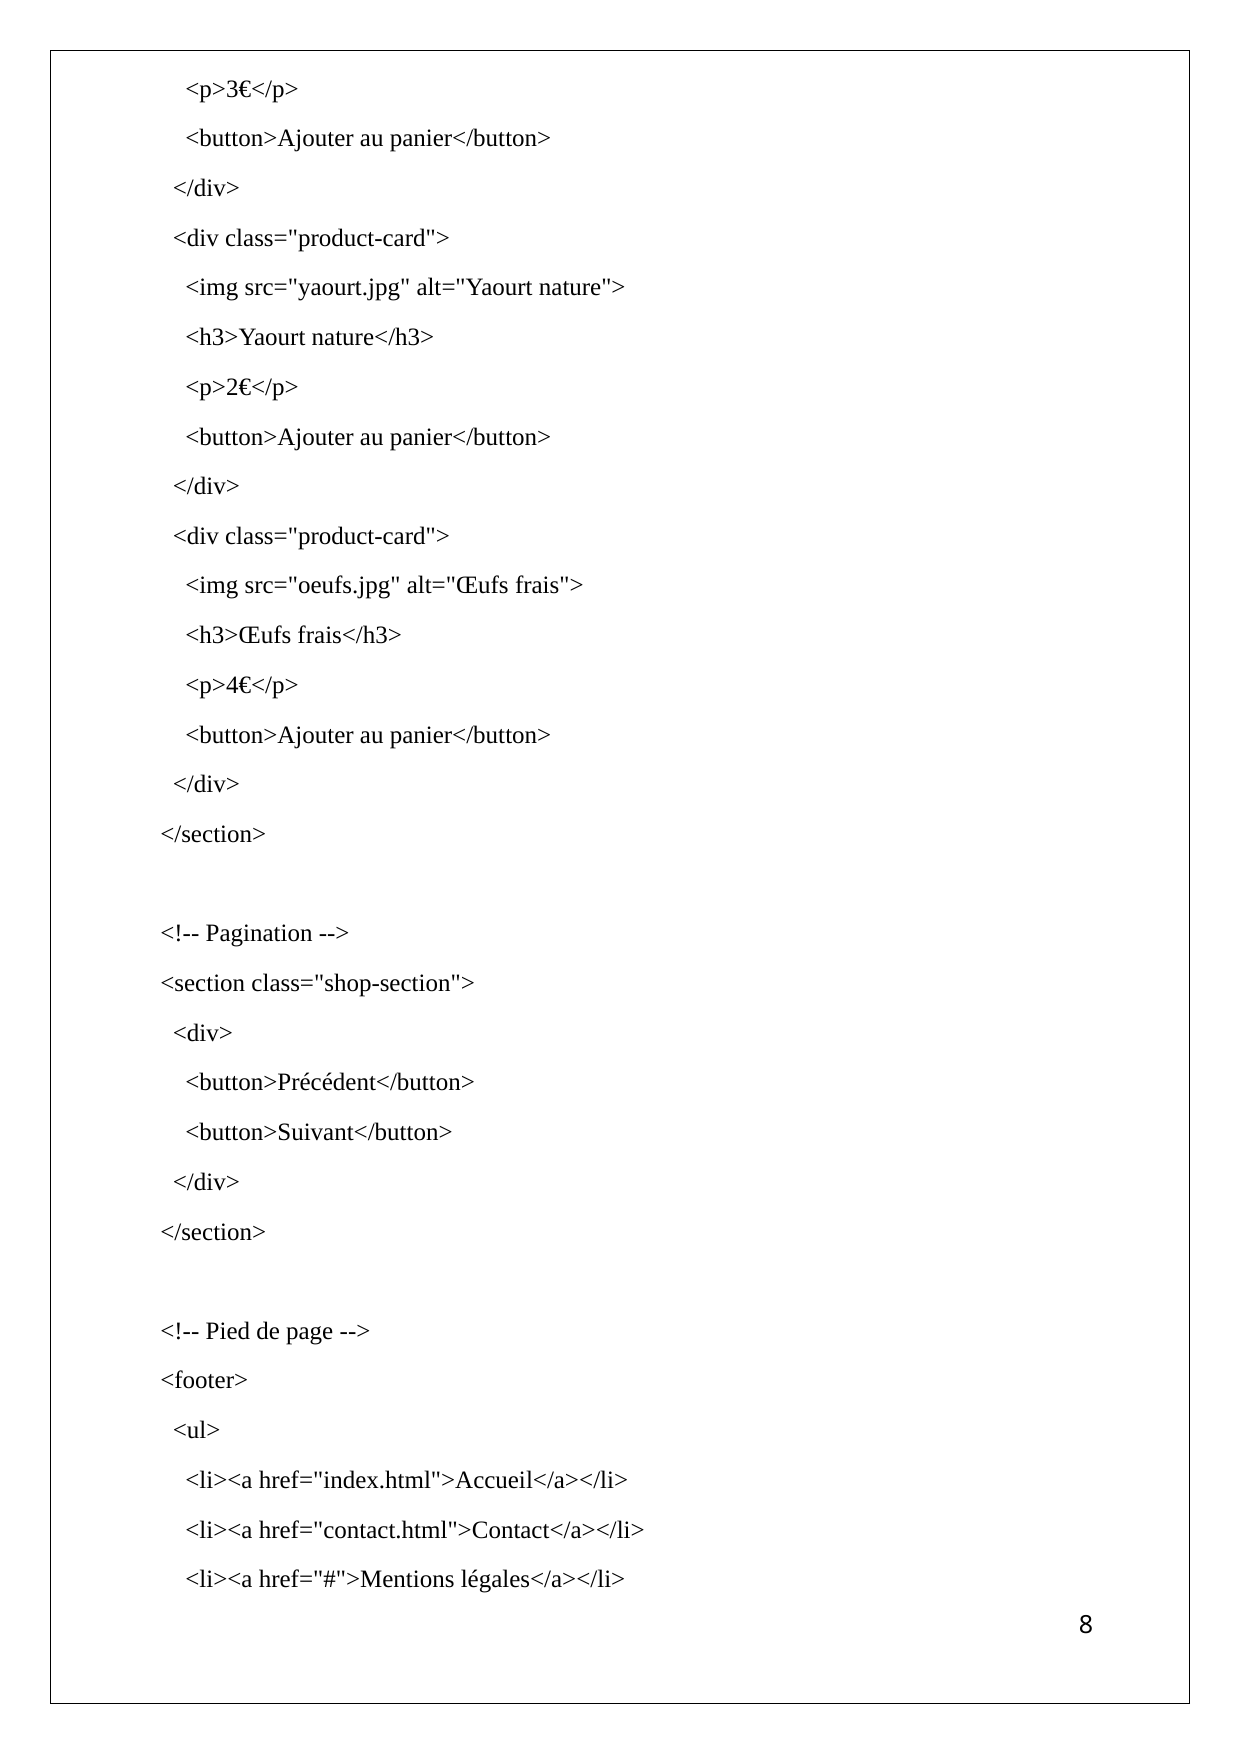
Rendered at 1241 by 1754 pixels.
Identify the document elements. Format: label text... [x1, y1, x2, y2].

text </div> [148, 769, 1093, 798]
text <!-- Pied de page --> [148, 1316, 1093, 1345]
text <button>Ajouter au panier</button> [148, 720, 1093, 748]
text <img src="oeufs.jpg" alt="Œufs frais"> [148, 571, 1093, 599]
text <div class="product-card"> [148, 521, 1093, 550]
text <button>Ajouter au panier</button> [148, 123, 1093, 152]
text <h3>Yaourt nature</h3> [148, 322, 1093, 351]
text <li><a href="contact.html">Contact</a></li> [148, 1515, 1093, 1543]
text <button>Précédent</button> [148, 1067, 1093, 1096]
text <p>2€</p> [148, 372, 1093, 401]
text <h3>Œufs frais</h3> [148, 620, 1093, 649]
text <section class="shop-section"> [148, 968, 1093, 997]
text <button>Suivant</button> [148, 1117, 1093, 1146]
text </section> [148, 1217, 1093, 1245]
text <!-- Pagination --> [148, 918, 1093, 947]
text </div> [148, 1167, 1093, 1196]
text <p>4€</p> [148, 670, 1093, 699]
text <footer> [148, 1366, 1093, 1394]
text <p>3€</p> [148, 74, 1093, 102]
text </section> [148, 819, 1093, 848]
text <div> [148, 1018, 1093, 1047]
text <img src="yaourt.jpg" alt="Yaourt nature"> [148, 272, 1093, 301]
text </div> [148, 173, 1093, 202]
text </div> [148, 471, 1093, 500]
text <li><a href="index.html">Accueil</a></li> [148, 1465, 1093, 1494]
text <div class="product-card"> [148, 223, 1093, 252]
text <ul> [148, 1415, 1093, 1444]
text <button>Ajouter au panier</button> [148, 422, 1093, 450]
text <li><a href="#">Mentions légales</a></li> [148, 1564, 1093, 1593]
